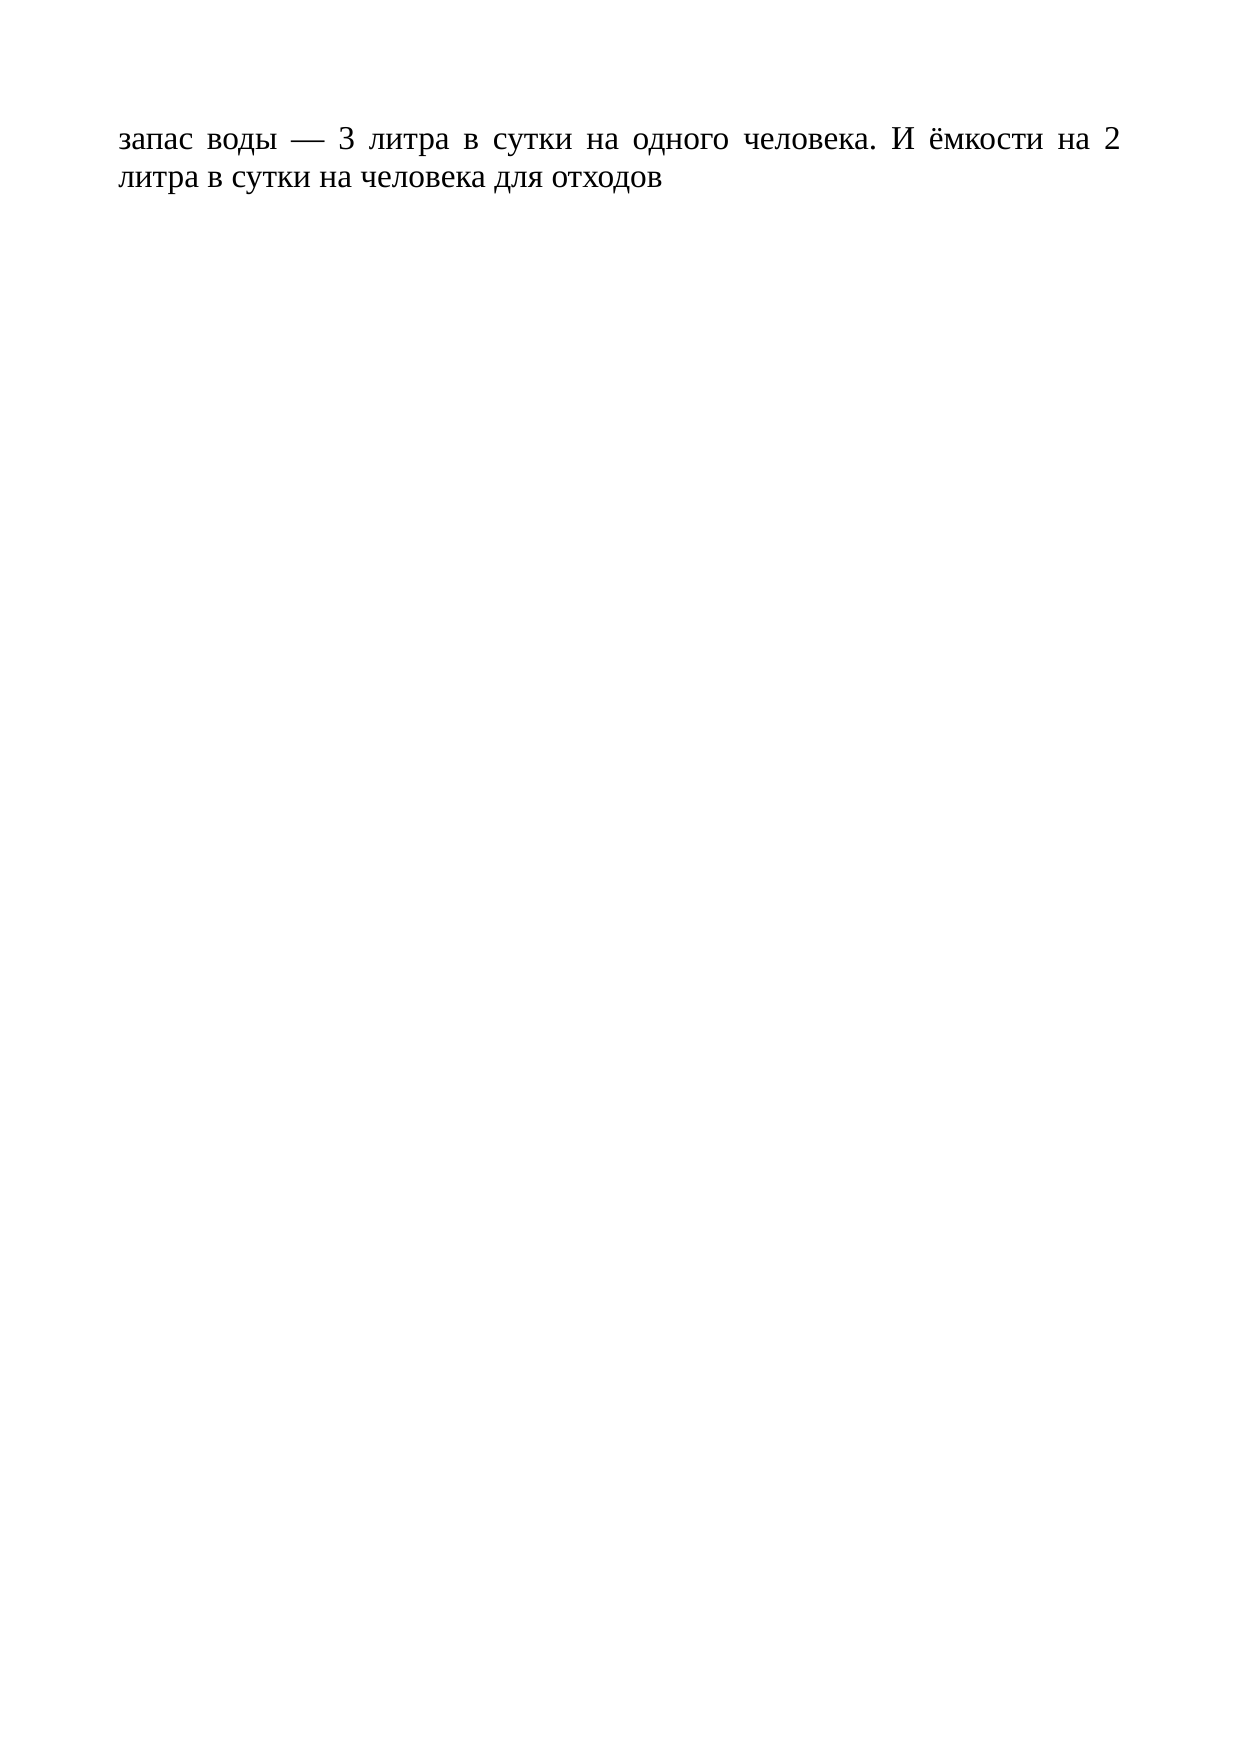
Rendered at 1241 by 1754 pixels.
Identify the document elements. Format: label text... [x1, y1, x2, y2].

text запас воды — 3 литра в сутки на одного человека. И ёмкости на 2 литра в сутки на человека для отходов [118, 118, 1122, 195]
